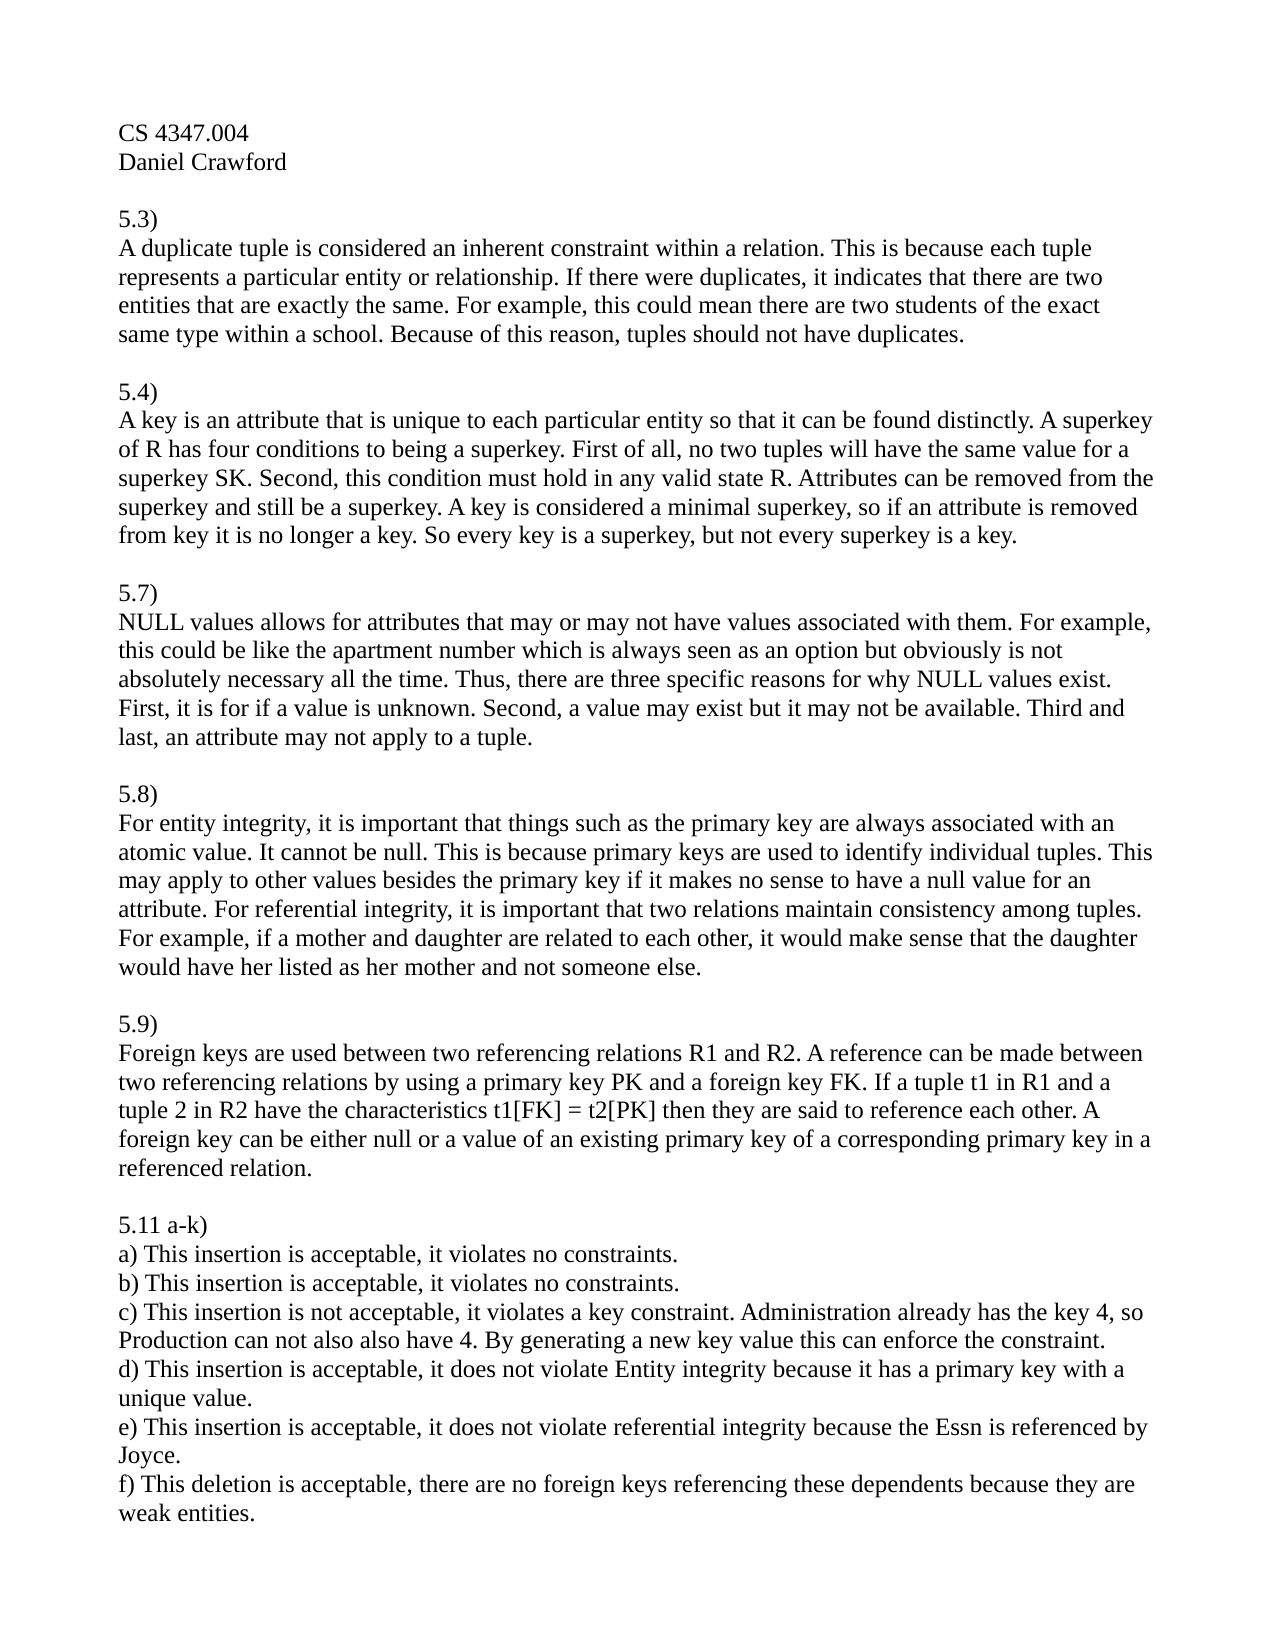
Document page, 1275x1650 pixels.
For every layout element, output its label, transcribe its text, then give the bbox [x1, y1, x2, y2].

text d) This insertion is acceptable, it does not violate Entity integrity because it has a primary key with a unique value. [118, 1354, 1157, 1412]
text e) This insertion is acceptable, it does not violate referential integrity because the Essn is referenced by Joyce. [118, 1412, 1157, 1469]
text 5.8) [118, 779, 1157, 808]
text 5.3) [118, 204, 1157, 233]
text A key is an attribute that is unique to each particular entity so that it can be found distinctly. A superkey of R has four conditions to being a superkey. First of all, no two tuples will have the same value for a superkey SK. Second, this condition must hold in any valid state R. Attributes can be removed from the superkey and still be a superkey. A key is considered a minimal superkey, so if an attribute is removed from key it is no longer a key. So every key is a superkey, but not every superkey is a key. [118, 406, 1157, 549]
text 5.9) [118, 1009, 1157, 1038]
text Foreign keys are used between two referencing relations R1 and R2. A reference can be made between two referencing relations by using a primary key PK and a foreign key FK. If a tuple t1 in R1 and a tuple 2 in R2 have the characteristics t1[FK] = t2[PK] then they are said to reference each other. A foreign key can be either null or a value of an existing primary key of a corresponding primary key in a referenced relation. [118, 1038, 1157, 1182]
text A duplicate tuple is considered an inherent constraint within a relation. This is because each tuple represents a particular entity or relationship. If there were duplicates, it indicates that there are two entities that are exactly the same. For example, this could mean there are two students of the exact same type within a school. Because of this reason, tuples should not have duplicates. [118, 233, 1157, 348]
text CS 4347.004 [118, 118, 1157, 147]
text NULL values allows for attributes that may or may not have values associated with them. For example, this could be like the apartment number which is always seen as an option but obviously is not absolutely necessary all the time. Thus, there are three specific reasons for why NULL values exist. First, it is for if a value is unknown. Second, a value may exist but it may not be available. Third and last, an attribute may not apply to a tuple. [118, 607, 1157, 751]
text For entity integrity, it is important that things such as the primary key are always associated with an atomic value. It cannot be null. This is because primary keys are used to identify individual tuples. This may apply to other values besides the primary key if it makes no sense to have a null value for an attribute. For referential integrity, it is important that two relations maintain consistency among tuples. For example, if a mother and daughter are related to each other, it would make sense that the daughter would have her listed as her mother and not someone else. [118, 808, 1157, 981]
text a) This insertion is acceptable, it violates no constraints. [118, 1239, 1157, 1268]
text Daniel Crawford [118, 147, 1157, 176]
text 5.7) [118, 578, 1157, 607]
text 5.11 a-k) [118, 1211, 1157, 1239]
text b) This insertion is acceptable, it violates no constraints. [118, 1268, 1157, 1297]
text 5.4) [118, 377, 1157, 406]
text f) This deletion is acceptable, there are no foreign keys referencing these dependents because they are weak entities. [118, 1469, 1157, 1527]
text c) This insertion is not acceptable, it violates a key constraint. Administration already has the key 4, so Production can not also also have 4. By generating a new key value this can enforce the constraint. [118, 1297, 1157, 1354]
